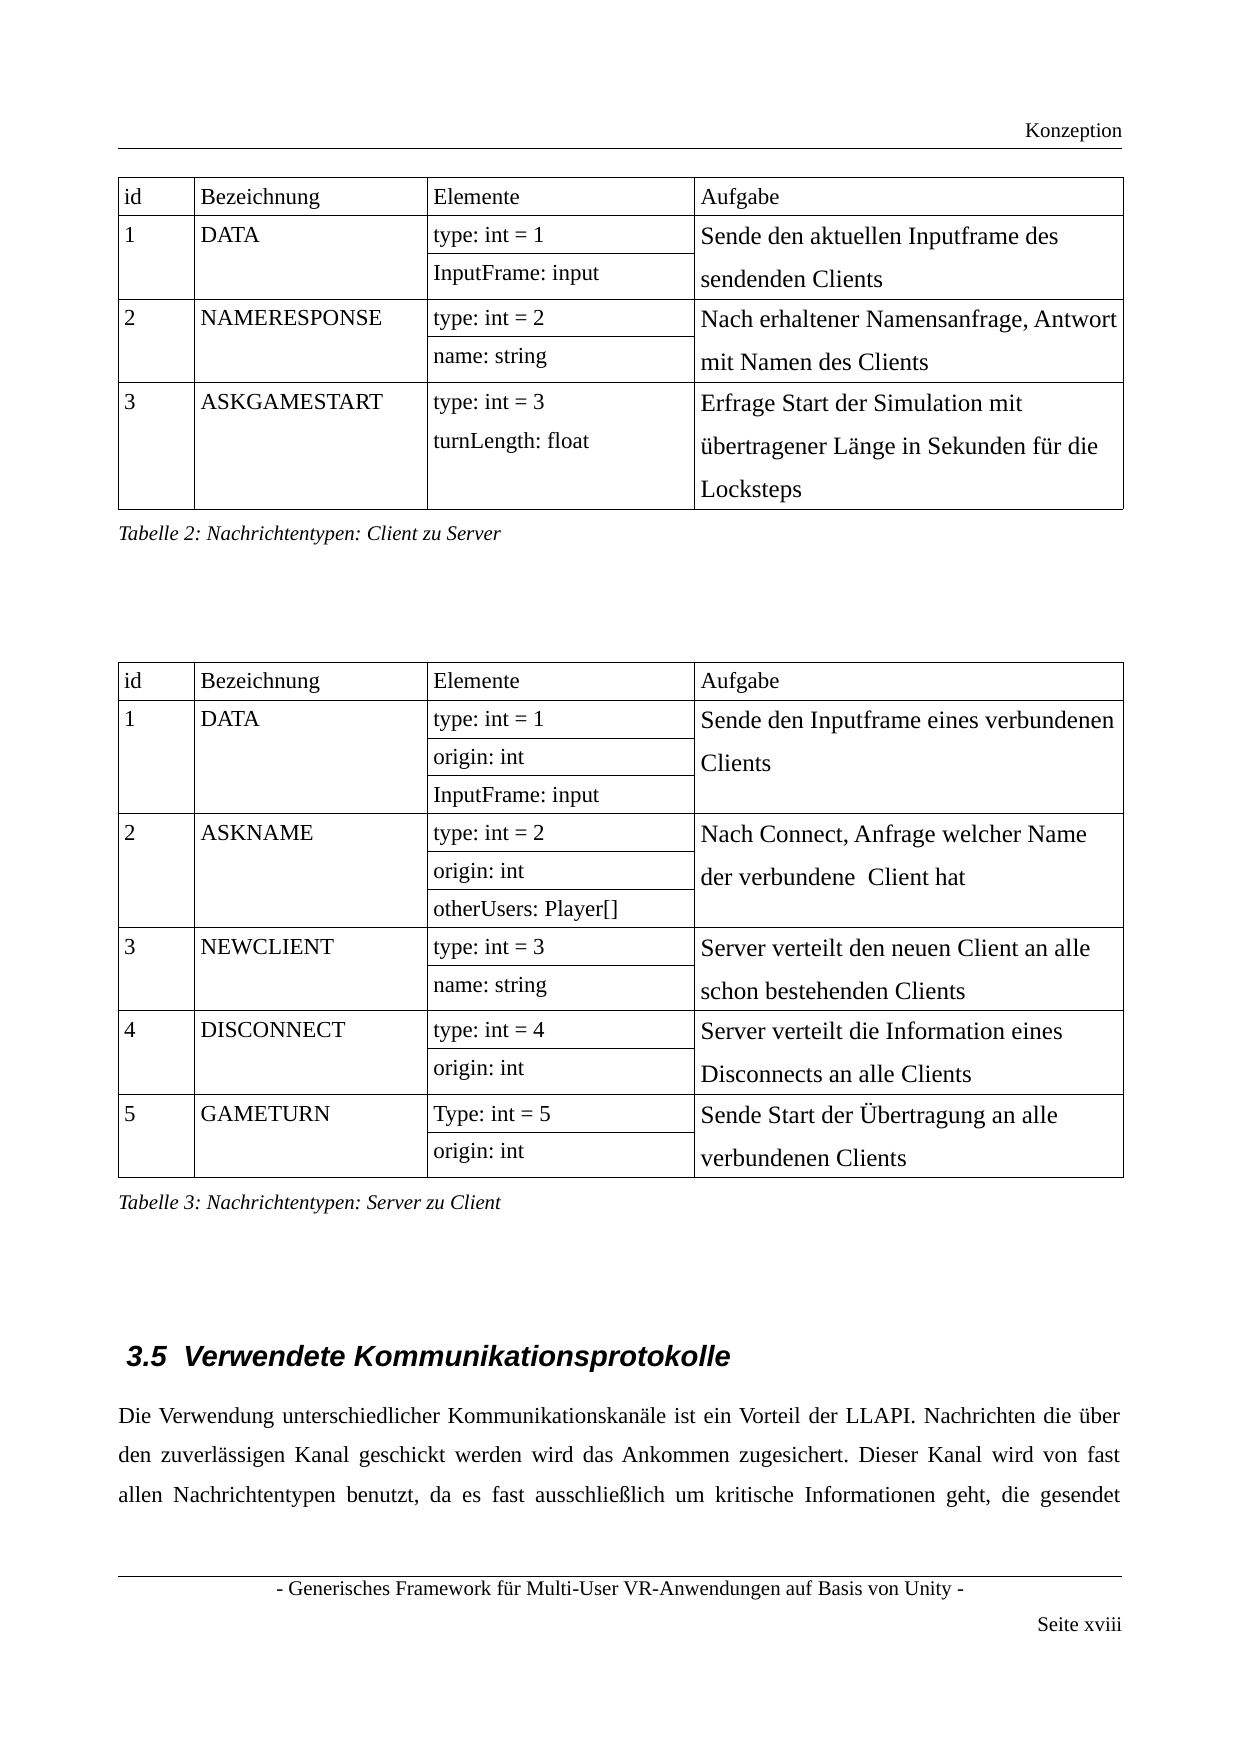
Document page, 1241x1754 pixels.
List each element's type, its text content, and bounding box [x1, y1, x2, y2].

table_cell 1 [119, 701, 194, 813]
table_header id [119, 178, 194, 215]
table_cell GAMETURN [195, 1095, 427, 1177]
table_cell DATA [195, 701, 427, 813]
table_cell InputFrame: input [428, 254, 694, 298]
table_cell 1 [119, 216, 194, 298]
table_cell 2 [119, 814, 194, 927]
table_cell Erfrage Start der Simulation mit übertragener Länge in Sekunden für die Locksteps [695, 383, 1123, 508]
table_cell ASKNAME [195, 814, 427, 927]
table_header id [119, 663, 194, 699]
table_cell Sende den aktuellen Inputframe des sendenden Clients [695, 216, 1123, 298]
table_header Bezeichnung [195, 178, 427, 215]
table_cell 3 [119, 383, 194, 508]
table_cell type: int = 2 [428, 300, 694, 336]
table_cell DISCONNECT [195, 1011, 427, 1094]
table_header Aufgabe [695, 178, 1123, 215]
table_cell Sende Start der Übertragung an alle verbundenen Clients [695, 1095, 1123, 1177]
table_cell 5 [119, 1095, 194, 1177]
table_cell 4 [119, 1011, 194, 1094]
table_cell otherUsers: Player[] [428, 890, 694, 927]
table_cell name: string [428, 966, 694, 1010]
table_cell 3 [119, 928, 194, 1010]
text Die Verwendung unterschiedlicher Kommunikationskanäle ist ein Vorteil der LLAPI. Nachrichten die über den zuverlässigen Kanal geschickt werden wird das Ankommen zugesichert. Dieser Kanal wird von fast allen Nachrichtentypen benutzt, da es fast ausschließlich um kritische Informationen geht, die gesendet [118, 1402, 1122, 1507]
table_header Bezeichnung [195, 663, 427, 699]
table_cell Sende den Inputframe eines verbundenen Clients [695, 701, 1123, 813]
table_cell origin: int [428, 739, 694, 775]
table_header Aufgabe [695, 663, 1123, 699]
table_header Elemente [428, 663, 694, 699]
subtitle Verwendete Kommunikationsprotokolle [118, 1339, 1122, 1373]
table_cell origin: int [428, 1133, 694, 1177]
table_cell DATA [195, 216, 427, 298]
table_cell Nach Connect, Anfrage welcher Name der verbundene Client hat [695, 814, 1123, 927]
table_header Elemente [428, 178, 694, 215]
table_cell Type: int = 5 [428, 1095, 694, 1132]
table_cell origin: int [428, 1049, 694, 1094]
table_cell NEWCLIENT [195, 928, 427, 1010]
text Tabelle 2: Nachrichtentypen: Client zu Server [118, 521, 1122, 545]
table_cell type: int = 4 [428, 1011, 694, 1048]
table_cell type: int = 1 [428, 216, 694, 253]
table_cell InputFrame: input [428, 776, 694, 813]
table_cell name: string [428, 337, 694, 382]
table_cell Nach erhaltener Namensanfrage, Antwort mit Namen des Clients [695, 300, 1123, 382]
table_cell type: int = 3 turnLength: float [428, 383, 694, 508]
table_cell origin: int [428, 852, 694, 889]
table_cell 2 [119, 300, 194, 382]
table_cell type: int = 3 [428, 928, 694, 965]
table_cell Server verteilt den neuen Client an alle schon bestehenden Clients [695, 928, 1123, 1010]
table_cell ASKGAMESTART [195, 383, 427, 508]
text Tabelle 3: Nachrichtentypen: Server zu Client [118, 1190, 1122, 1214]
table_cell type: int = 1 [428, 701, 694, 737]
table_cell NAMERESPONSE [195, 300, 427, 382]
table_cell type: int = 2 [428, 814, 694, 851]
table_cell Server verteilt die Information eines Disconnects an alle Clients [695, 1011, 1123, 1094]
